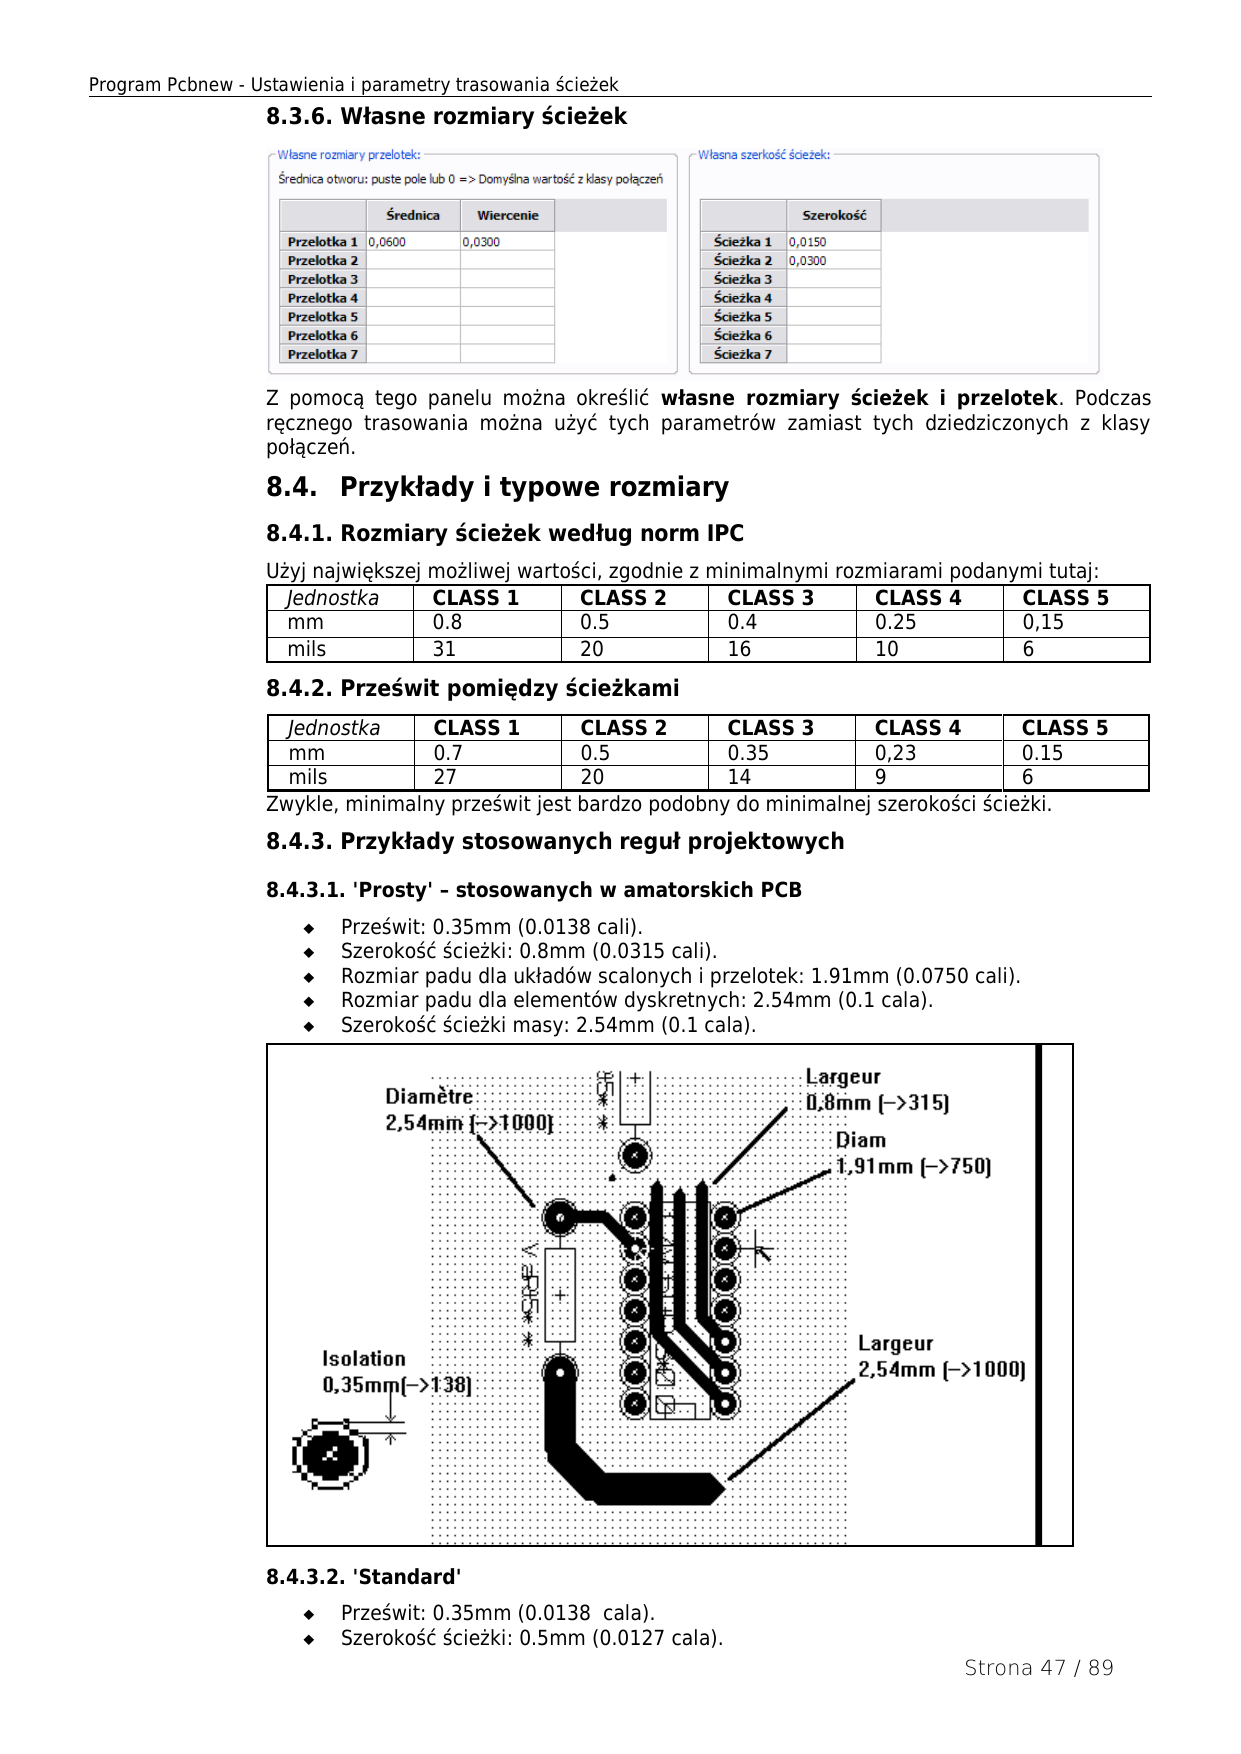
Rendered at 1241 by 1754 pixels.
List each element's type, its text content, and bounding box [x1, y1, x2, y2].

table_cell 6 [1004, 766, 1148, 789]
table_cell 0,4 [709, 611, 856, 637]
list Rozmiar padu dla układów scalonych i przelotek: 1.91mm (0.0750 cali). [303, 964, 1152, 988]
subtitle 'Standard' [266, 1565, 1152, 1589]
list Szerokość ścieżki masy: 2.54mm (0.1 cala). [303, 1013, 1152, 1037]
subtitle Przykłady stosowanych reguł projektowych [266, 828, 1152, 855]
list Rozmiar padu dla elementów dyskretnych: 2.54mm (0.1 cala). [303, 988, 1152, 1013]
table_cell 0,5 [562, 741, 708, 765]
list Prześwit: 0.35mm (0.0138 cala). [303, 1601, 1152, 1626]
table_cell 20 [562, 638, 708, 661]
table_header CLASS 1 [415, 716, 561, 740]
table_header CLASS 3 [709, 586, 856, 610]
table_cell 0,25 [857, 611, 1003, 637]
table_cell 20 [562, 766, 708, 789]
table_cell 0,5 [562, 611, 708, 637]
table_header CLASS 2 [562, 586, 708, 610]
table_cell 0,35 [709, 741, 855, 765]
table_cell 0,7 [415, 741, 561, 765]
text Zwykle, minimalny prześwit jest bardzo podobny do minimalnej szerokości ścieżki. [266, 792, 1152, 816]
table_header CLASS 1 [414, 586, 561, 610]
table_header CLASS 2 [562, 716, 708, 740]
table_header CLASS 3 [709, 716, 855, 740]
subtitle Przykłady i typowe rozmiary [266, 471, 1152, 503]
table_cell 0,15 [1004, 741, 1148, 765]
table_cell 9 [856, 766, 1002, 789]
table_cell mils [269, 766, 414, 789]
table_header Jednostka [269, 716, 414, 740]
table_header CLASS 5 [1004, 586, 1149, 610]
table_cell mils [268, 638, 413, 661]
list Szerokość ścieżki: 0.5mm (0.0127 cala). [303, 1626, 1152, 1650]
text Użyj największej możliwej wartości, zgodnie z minimalnymi rozmiarami podanymi tutaj: [266, 559, 1152, 584]
list Prześwit: 0.35mm (0.0138 cali). [303, 915, 1152, 939]
table_header CLASS 4 [856, 716, 1002, 740]
subtitle Własne rozmiary ścieżek [266, 103, 1152, 130]
picture [265, 148, 1104, 381]
table_cell 31 [414, 638, 561, 661]
table_cell mm [269, 741, 414, 765]
list Szerokość ścieżki: 0.8mm (0.0315 cali). [303, 939, 1152, 964]
table_cell 16 [709, 638, 856, 661]
subtitle Prześwit pomiędzy ścieżkami [266, 675, 1152, 702]
table_header CLASS 5 [1004, 716, 1148, 740]
table_cell 6 [1004, 638, 1149, 661]
table_cell mm [268, 611, 413, 637]
text Z pomocą tego panelu można określić własne rozmiary ścieżek i przelotek. Podczas ręcznego trasowania można użyć tych parametrów zamiast tych dziedziczonych z klasy połączeń. [266, 386, 1152, 459]
table_cell 27 [415, 766, 561, 789]
table_header Jednostka [268, 586, 413, 610]
table_header CLASS 4 [857, 586, 1003, 610]
subtitle Rozmiary ścieżek według norm IPC [266, 520, 1152, 547]
table_cell 0,23 [856, 741, 1002, 765]
table_cell 0,15 [1004, 611, 1149, 637]
table_cell 14 [709, 766, 855, 789]
table_cell 10 [857, 638, 1003, 661]
table_cell 0,8 [414, 611, 561, 637]
subtitle 'Prosty' – stosowanych w amatorskich PCB [266, 878, 1152, 903]
